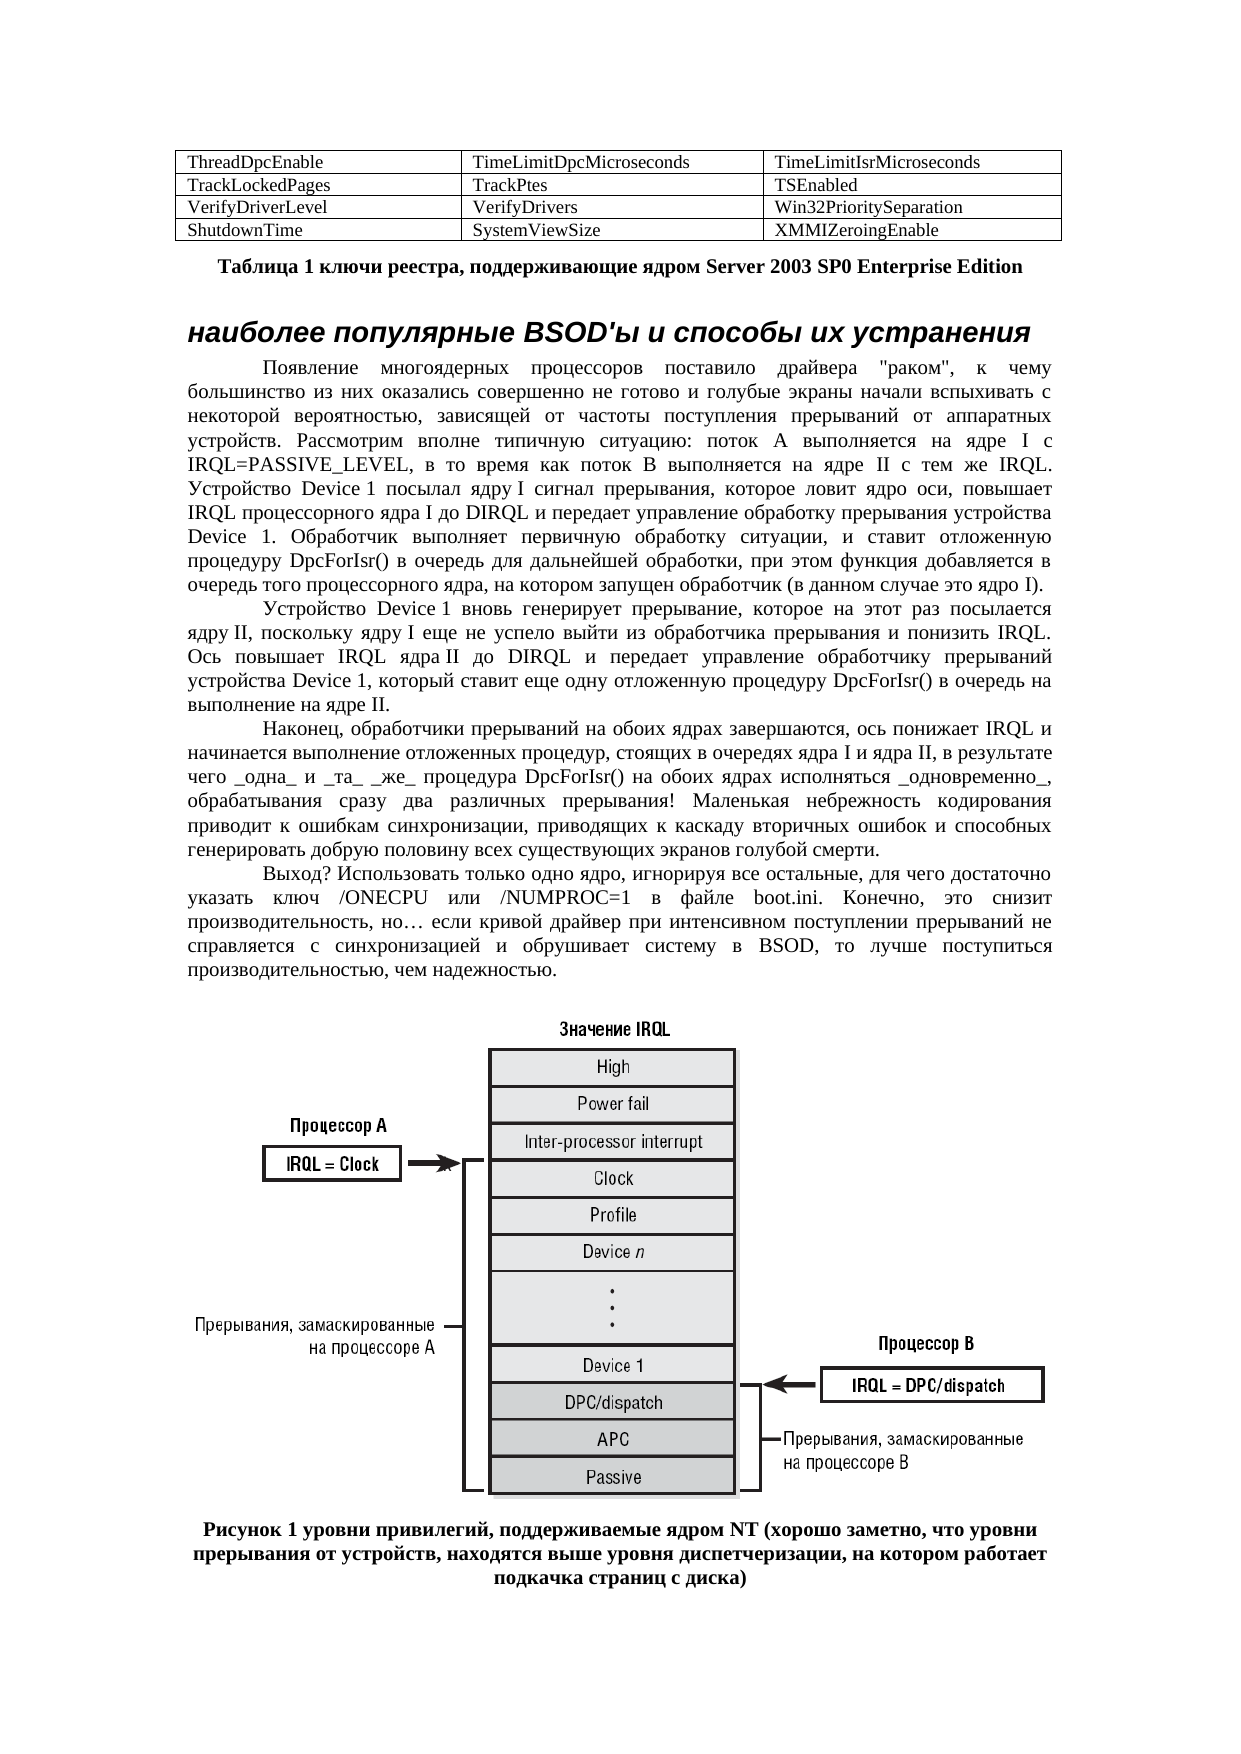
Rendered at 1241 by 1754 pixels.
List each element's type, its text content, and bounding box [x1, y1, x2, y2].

text Таблица 1 ключи реестра, поддерживающие ядром Server 2003 SP0 Enterprise Edition [187, 254, 1053, 278]
table_cell TrackLockedPages [176, 174, 461, 195]
table_cell TSEnabled [764, 174, 1061, 195]
picture [188, 1005, 1053, 1504]
table_cell SystemViewSize [462, 219, 763, 240]
table_cell TrackPtes [462, 174, 763, 195]
text Рисунок 1 уровни привилегий, поддерживаемые ядром NT (хорошо заметно, что уровни прерывания от устройств, находятся выше уровня диспетчеризации, на котором работает подкачка страниц с диска) [187, 1517, 1053, 1589]
table_cell ThreadDpcEnable [176, 151, 461, 173]
table_cell VerifyDrivers [462, 196, 763, 218]
table_cell VerifyDriverLevel [176, 196, 461, 218]
text Выход? Использовать только одно ядро, игнорируя все остальные, для чего достаточно указать ключ /ONECPU или /NUMPROC=1 в файле boot.ini. Конечно, это снизит производительность, но… если кривой драйвер при интенсивном поступлении прерываний не справляется с синхронизацией и обрушивает систему в BSOD, то лучше поступиться производительностью, чем надежностью. [187, 861, 1053, 981]
table_cell XMMIZeroingEnable [764, 219, 1061, 240]
subtitle наиболее популярные BSOD'ы и способы их устранения [187, 316, 1053, 349]
text Наконец, обработчики прерываний на обоих ядрах завершаются, ось понижает IRQL и начинается выполнение отложенных процедур, стоящих в очередях ядра I и ядра II, в результате чего _одна_ и _та_ _же_ процедура DpcForIsr() на обоих ядрах исполняться _одновременно_, обрабатывания сразу два различных прерывания! Маленькая небрежность кодирования приводит к ошибкам синхронизации, приводящих к каскаду вторичных ошибок и способных генерировать добрую половину всех существующих экранов голубой смерти. [187, 716, 1053, 861]
table_cell Win32PrioritySeparation [764, 196, 1061, 218]
table_cell TimeLimitDpcMicroseconds [462, 151, 763, 173]
table_cell TimeLimitIsrMicroseconds [764, 151, 1061, 173]
text Устройство Device 1 вновь генерирует прерывание, которое на этот раз посылается ядру II, поскольку ядру I еще не успело выйти из обработчика прерывания и понизить IRQL. Ось повышает IRQL ядра II до DIRQL и передает управление обработчику прерываний устройства Device 1, который ставит еще одну отложенную процедуру DpcForIsr() в очередь на выполнение на ядре II. [187, 596, 1053, 716]
table_cell ShutdownTime [176, 219, 461, 240]
text Появление многоядерных процессоров поставило драйвера "раком", к чему большинство из них оказались совершенно не готово и голубые экраны начали вспыхивать с некоторой вероятностью, зависящей от частоты поступления прерываний от аппаратных устройств. Рассмотрим вполне типичную ситуацию: поток A выполняется на ядре I с IRQL=PASSIVE_LEVEL, в то время как поток B выполняется на ядре II с тем же IRQL. Устройство Device 1 посылал ядру I сигнал прерывания, которое ловит ядро оси, повышает IRQL процессорного ядра I до DIRQL и передает управление обработку прерывания устройства Device 1. Обработчик выполняет первичную обработку ситуации, и ставит отложенную процедуру DpcForIsr() в очередь для дальнейшей обработки, при этом функция добавляется в очередь того процессорного ядра, на котором запущен обработчик (в данном случае это ядро I). [187, 355, 1053, 596]
